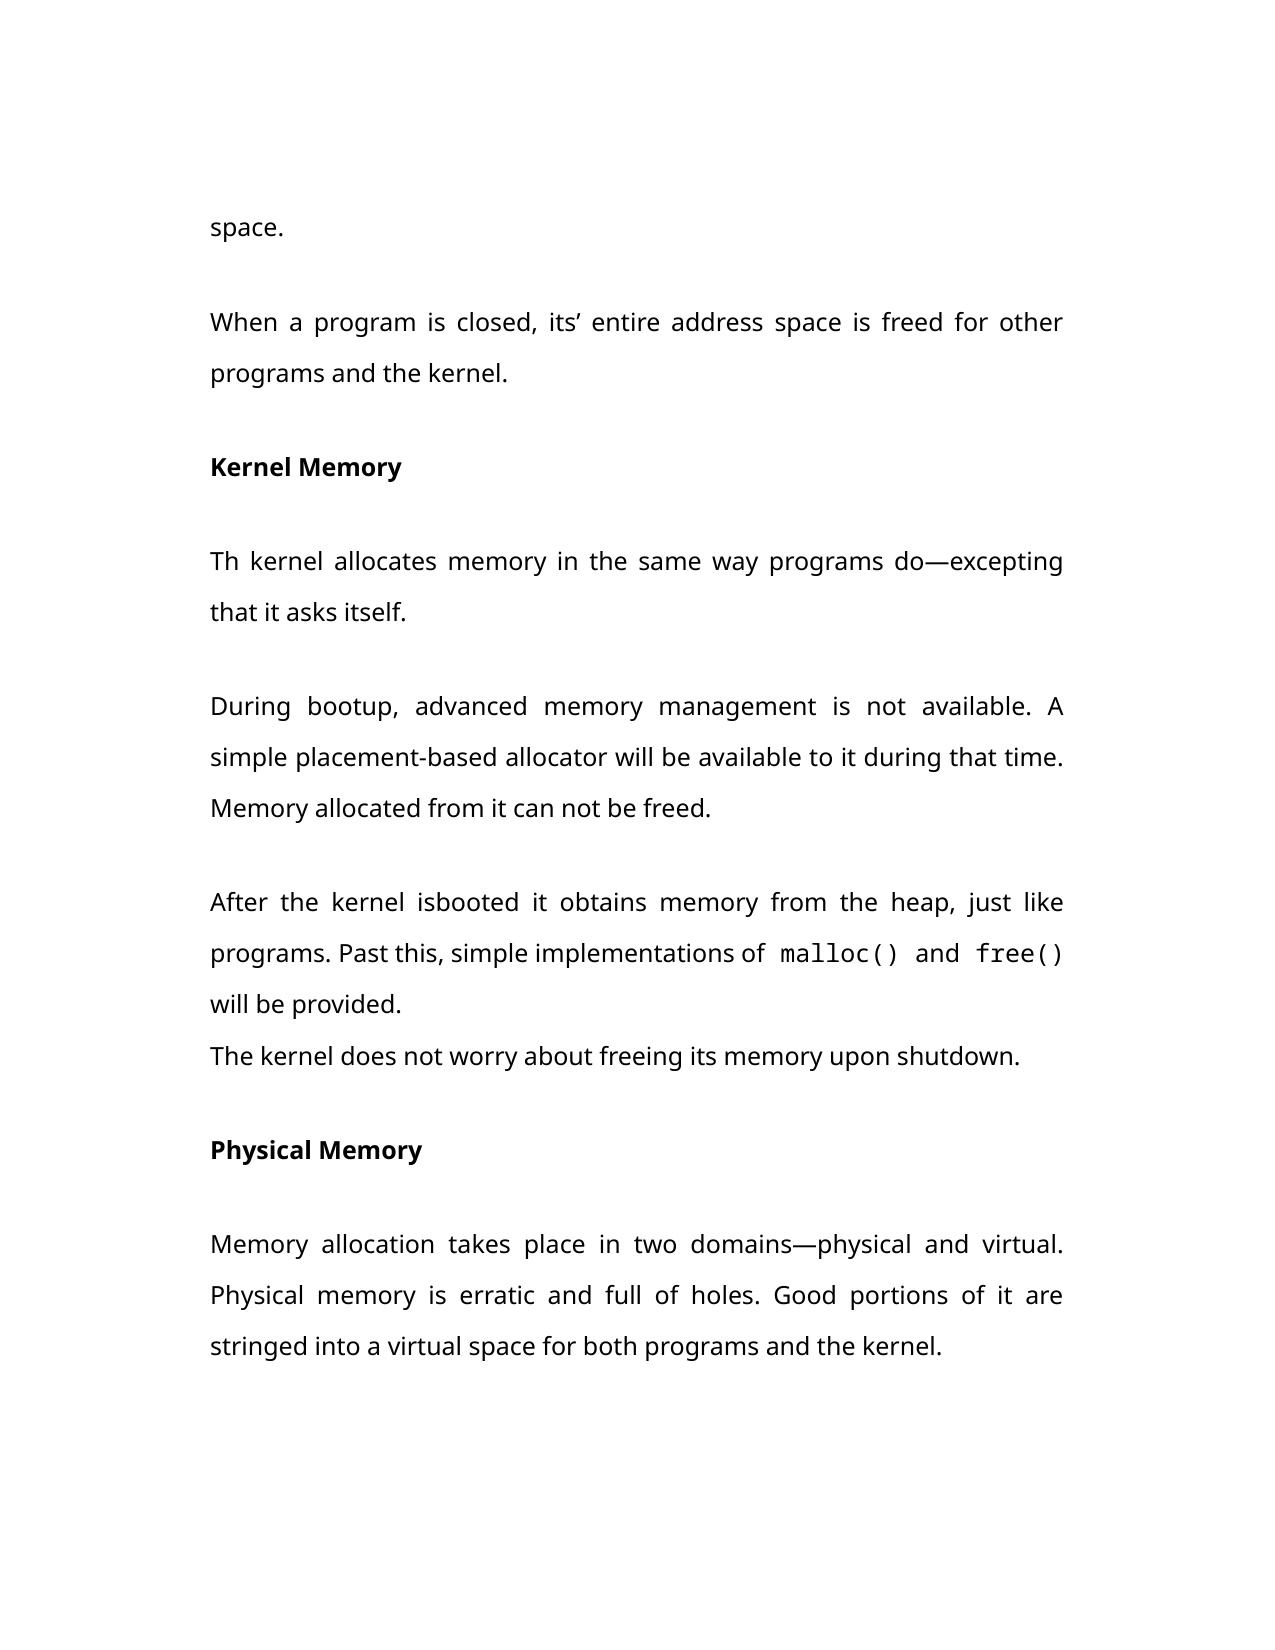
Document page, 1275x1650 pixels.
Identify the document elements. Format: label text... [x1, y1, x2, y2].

text After the kernel isbooted it obtains memory from the heap, just like programs. Past this, simple implementations of malloc() and free() will be provided. [210, 885, 1065, 1021]
text space. [210, 210, 1065, 244]
text Memory allocation takes place in two domains—physical and virtual. Physical memory is erratic and full of holes. Good portions of it are stringed into a virtual space for both programs and the kernel. [210, 1226, 1065, 1363]
text The kernel does not worry about freeing its memory upon shutdown. [210, 1038, 1065, 1072]
text When a program is closed, its’ entire address space is freed for other programs and the kernel. [210, 304, 1065, 389]
text Th kernel allocates memory in the same way programs do—excepting that it asks itself. [210, 543, 1065, 629]
text Physical Memory [210, 1132, 1065, 1166]
text During bootup, advanced memory management is not available. A simple placement-based allocator will be available to it during that time. Memory allocated from it can not be freed. [210, 689, 1065, 825]
text Kernel Memory [210, 449, 1065, 483]
